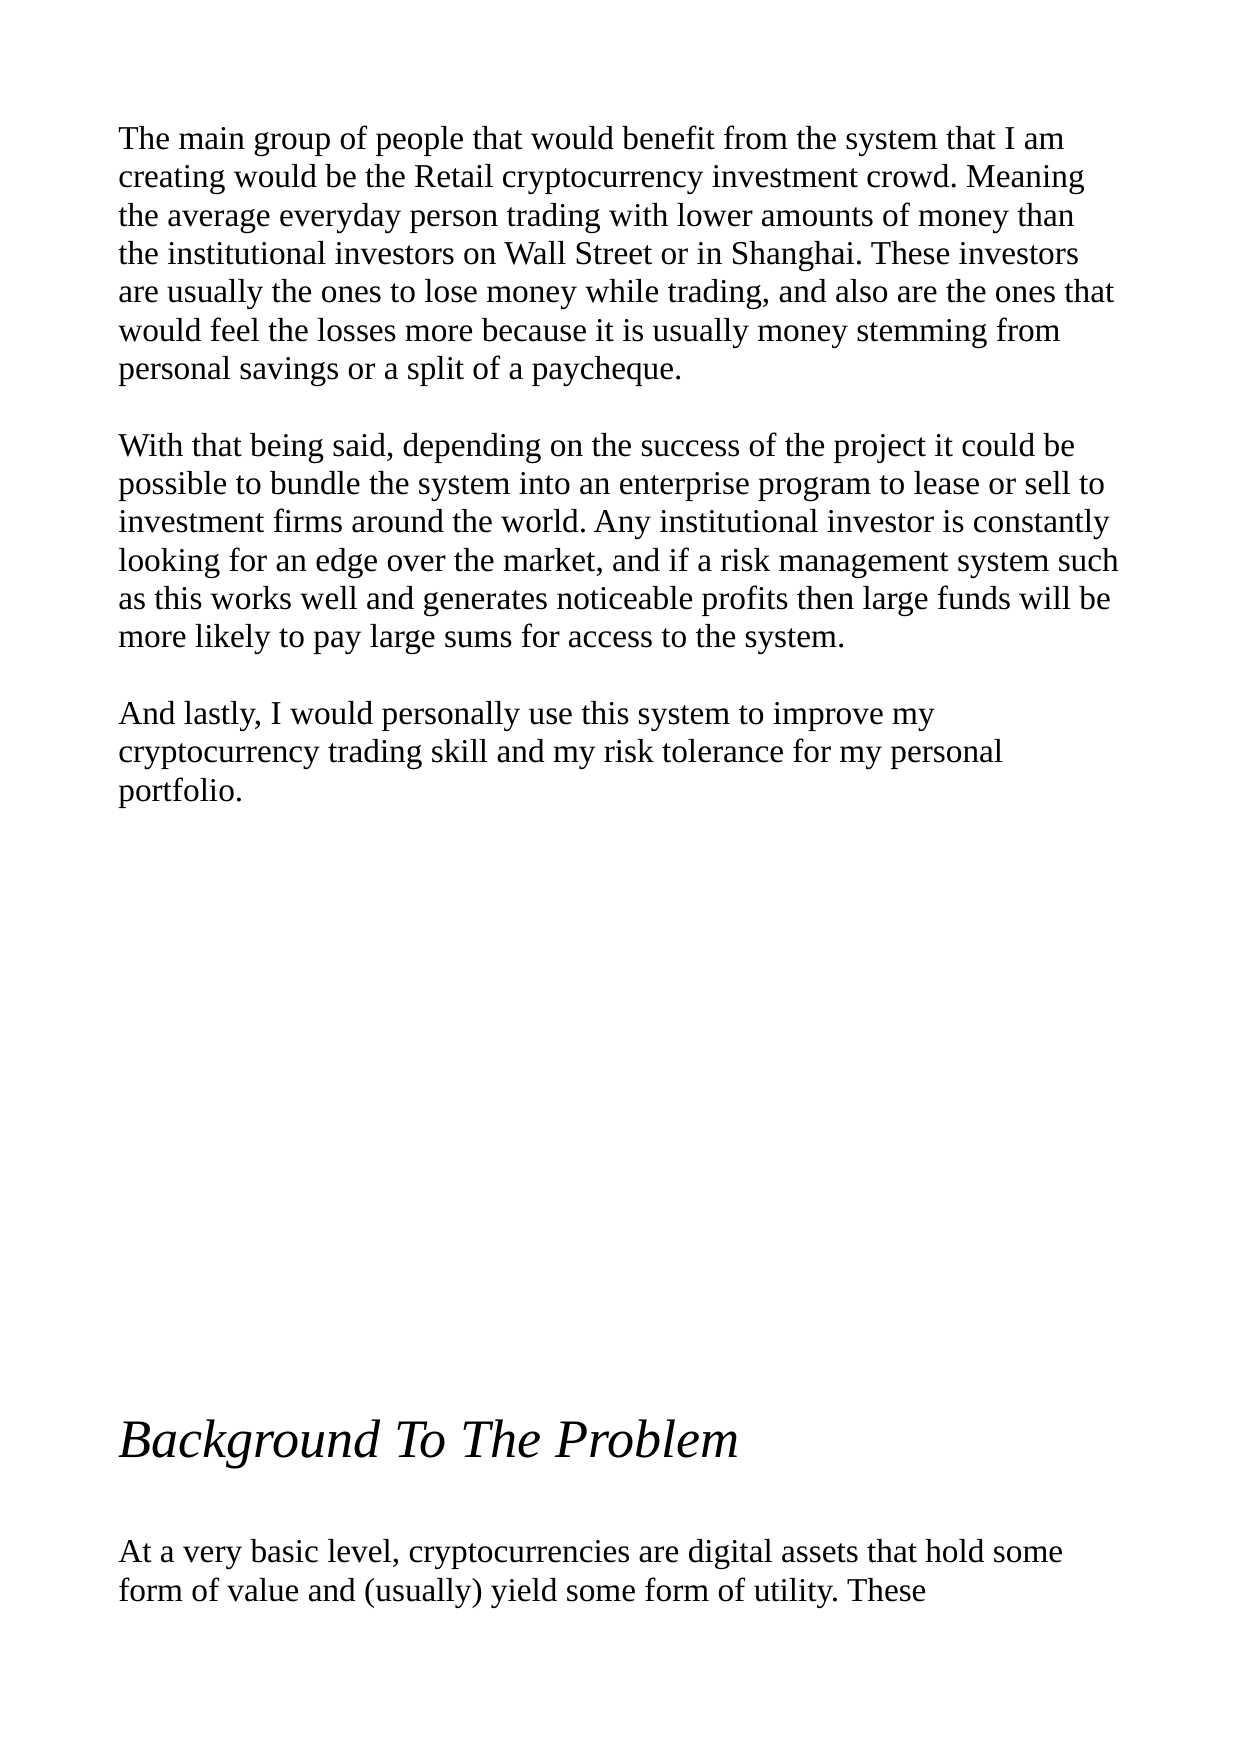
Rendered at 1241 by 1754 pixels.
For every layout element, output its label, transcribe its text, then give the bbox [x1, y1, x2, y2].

text At a very basic level, cryptocurrencies are digital assets that hold some form of value and (usually) yield some form of utility. These [118, 1532, 1122, 1608]
text And lastly, I would personally use this system to improve my cryptocurrency trading skill and my risk tolerance for my personal portfolio. [118, 693, 1122, 808]
text The main group of people that would benefit from the system that I am creating would be the Retail cryptocurrency investment crowd. Meaning the average everyday person trading with lower amounts of money than the institutional investors on Wall Street or in Shanghai. These investors are usually the ones to lose money while trading, and also are the ones that would feel the losses more because it is usually money stemming from personal savings or a split of a paycheque. [118, 118, 1122, 386]
text With that being said, depending on the success of the project it could be possible to bundle the system into an enterprise program to lease or sell to investment firms around the world. Any institutional investor is constantly looking for an edge over the market, and if a risk management system such as this works well and generates noticeable profits then large funds will be more likely to pay large sums for access to the system. [118, 425, 1122, 655]
text Background To The Problem [118, 1407, 1122, 1469]
